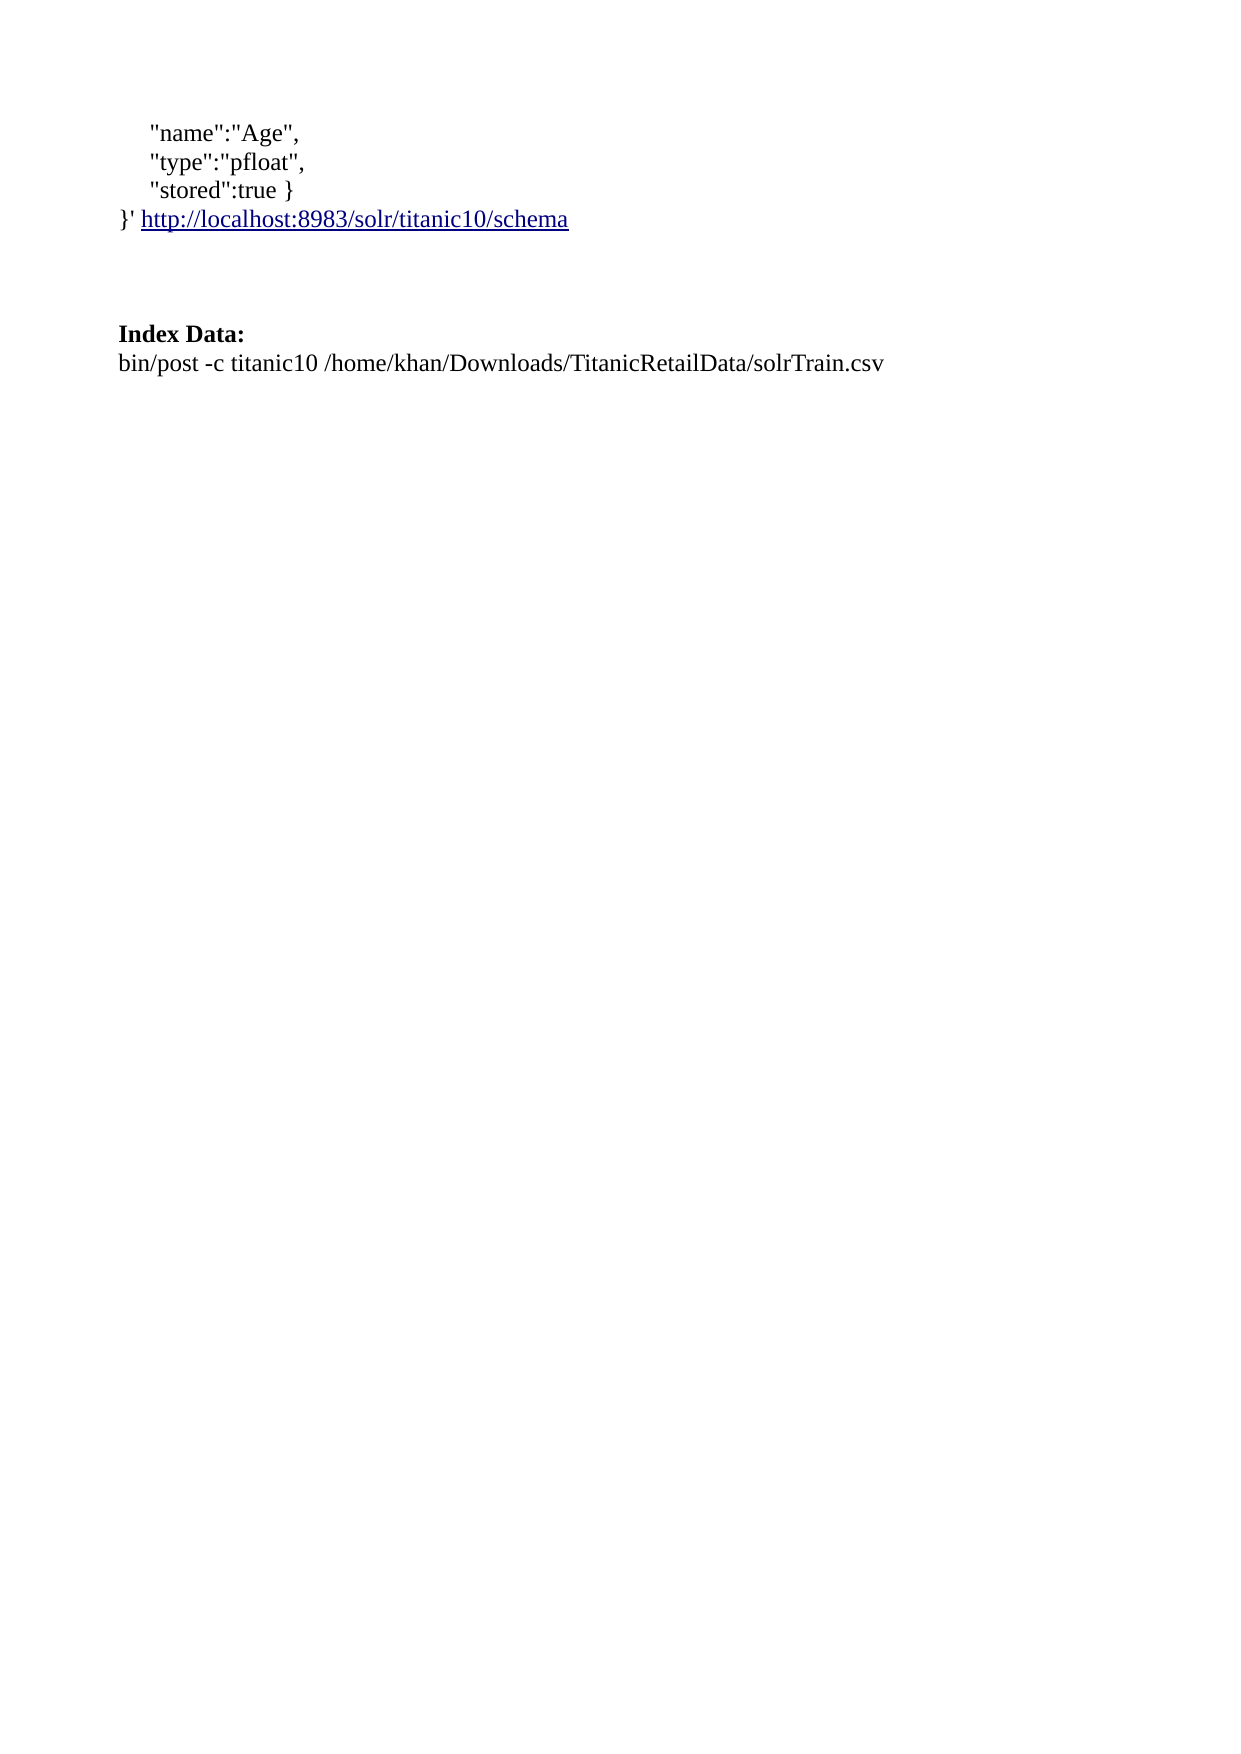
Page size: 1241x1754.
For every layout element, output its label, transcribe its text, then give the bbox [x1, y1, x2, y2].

text "stored":true } [118, 176, 1122, 204]
text bin/post -c titanic10 /home/khan/Downloads/TitanicRetailData/solrTrain.csv [118, 348, 1122, 377]
text "name":"Age", [118, 118, 1122, 147]
text Index Data: [118, 319, 1122, 348]
text "type":"pfloat", [118, 147, 1122, 176]
text }' http://localhost:8983/solr/titanic10/schema [118, 204, 1122, 233]
